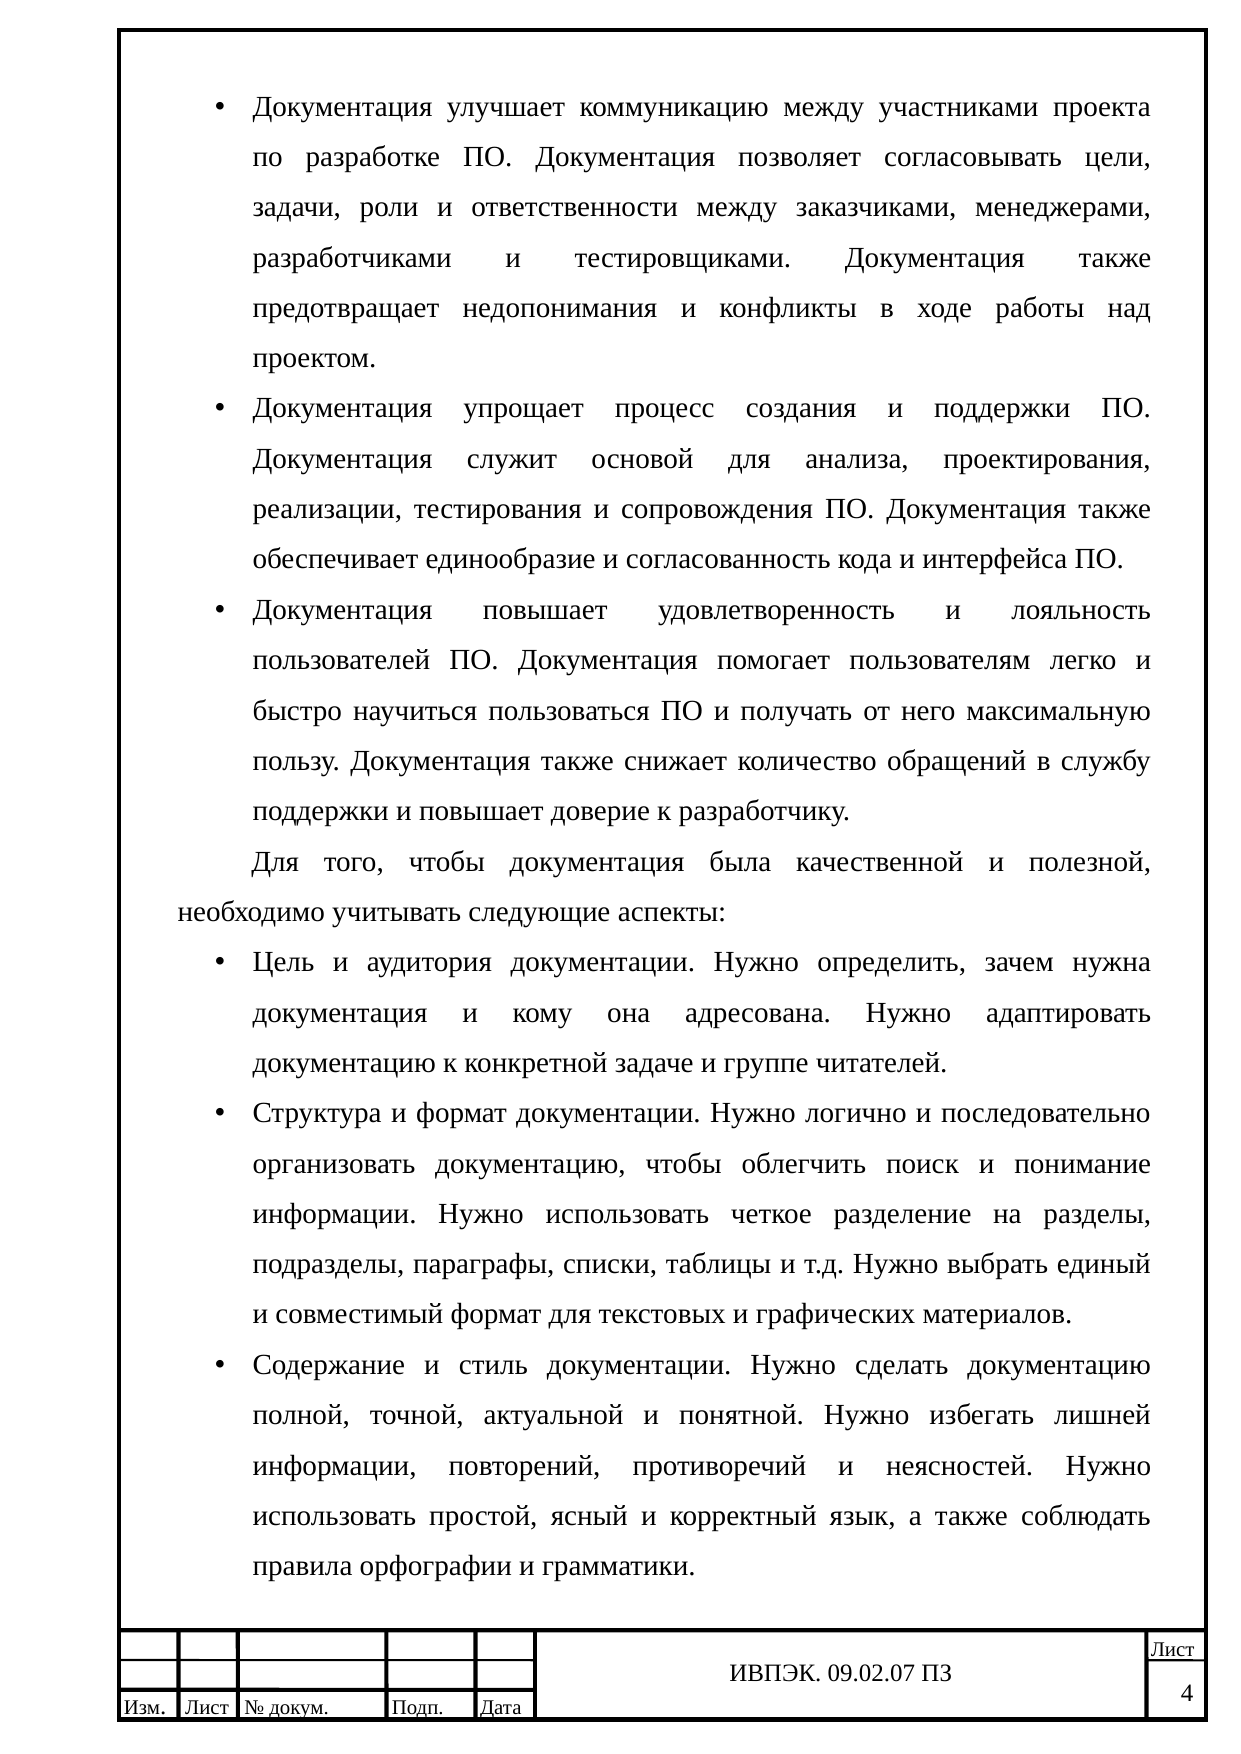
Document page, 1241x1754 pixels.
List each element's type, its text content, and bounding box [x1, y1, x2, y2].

list Структура и формат документации. Нужно логично и последовательно организовать документацию, чтобы облегчить поиск и понимание информации. Нужно использовать четкое разделение на разделы, подразделы, параграфы, списки, таблицы и т.д. Нужно выбрать единый и совместимый формат для текстовых и графических материалов. [215, 1095, 1152, 1330]
text Для того, чтобы документация была качественной и полезной, необходимо учитывать следующие аспекты: [177, 844, 1152, 927]
list Документация упрощает процесс создания и поддержки ПО. Документация служит основой для анализа, проектирования, реализации, тестирования и сопровождения ПО. Документация также обеспечивает единообразие и согласованность кода и интерфейса ПО. [215, 391, 1152, 575]
list Документация улучшает коммуникацию между участниками проекта по разработке ПО. Документация позволяет согласовывать цели, задачи, роли и ответственности между заказчиками, менеджерами, разработчиками и тестировщиками. Документация также предотвращает недопонимания и конфликты в ходе работы над проектом. [215, 89, 1152, 374]
list Цель и аудитория документации. Нужно определить, зачем нужна документация и кому она адресована. Нужно адаптировать документацию к конкретной задаче и группе читателей. [215, 944, 1152, 1078]
list Документация повышает удовлетворенность и лояльность пользователей ПО. Документация помогает пользователям легко и быстро научиться пользоваться ПО и получать от него максимальную пользу. Документация также снижает количество обращений в службу поддержки и повышает доверие к разработчику. [215, 592, 1152, 827]
list Содержание и стиль документации. Нужно сделать документацию полной, точной, актуальной и понятной. Нужно избегать лишней информации, повторений, противоречий и неясностей. Нужно использовать простой, ясный и корректный язык, а также соблюдать правила орфографии и грамматики. [215, 1347, 1152, 1582]
